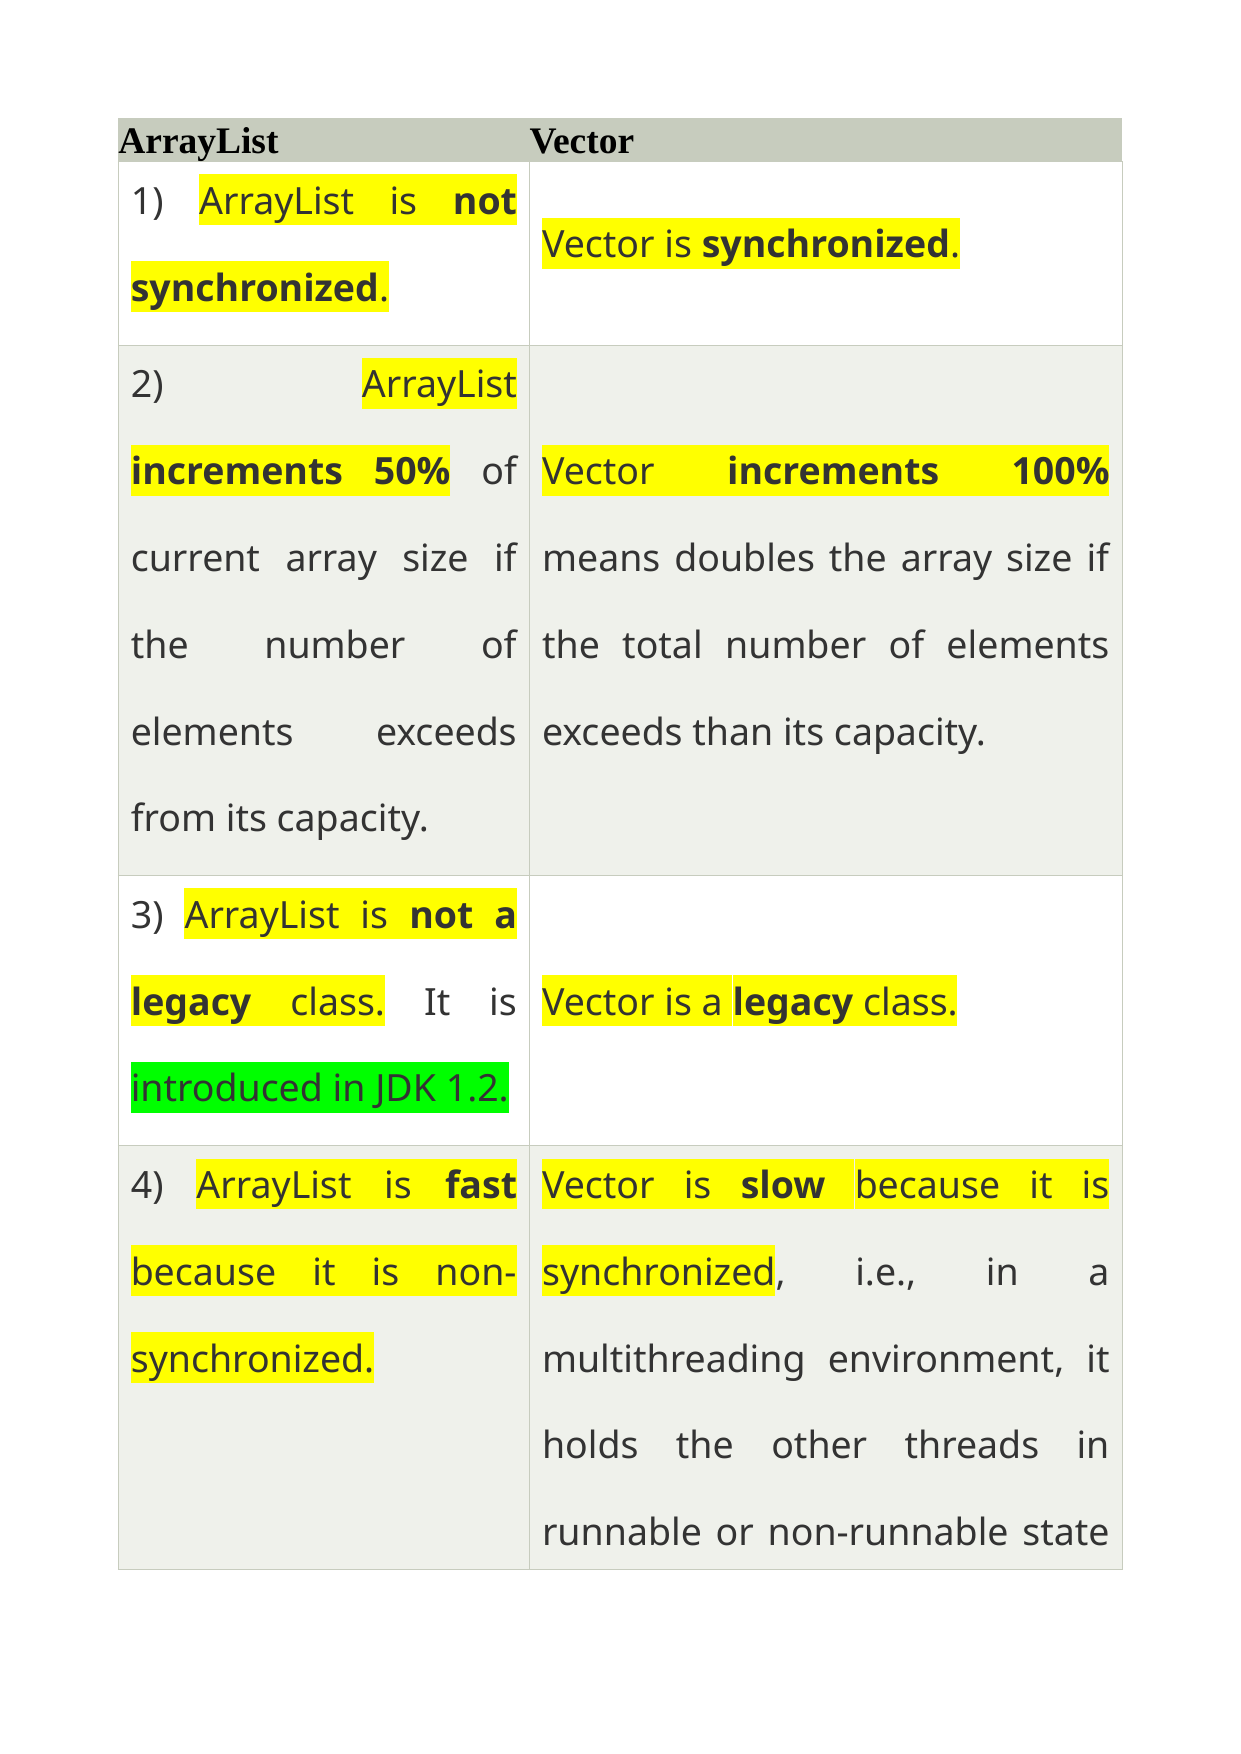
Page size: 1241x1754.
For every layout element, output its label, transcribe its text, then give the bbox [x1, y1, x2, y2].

table_header Vector [529, 118, 1122, 161]
table_cell 2) ArrayList increments 50% of current array size if the number of elements exceeds from its capacity. [119, 346, 529, 875]
table_cell 1) ArrayList is not synchronized. [119, 162, 529, 345]
table_cell Vector is synchronized. [530, 162, 1122, 345]
table_cell Vector increments 100% means doubles the array size if the total number of elements exceeds than its capacity. [530, 346, 1122, 875]
table_cell Vector is a legacy class. [530, 876, 1122, 1145]
table_cell Vector is slow because it is synchronized, i.e., in a multithreading environment, it holds the other threads in runnable or non-runnable state [530, 1146, 1122, 1569]
table_header ArrayList [118, 118, 529, 161]
table_cell 4) ArrayList is fast because it is non-synchronized. [119, 1146, 529, 1569]
table_cell 3) ArrayList is not a legacy class. It is introduced in JDK 1.2. [119, 876, 529, 1145]
